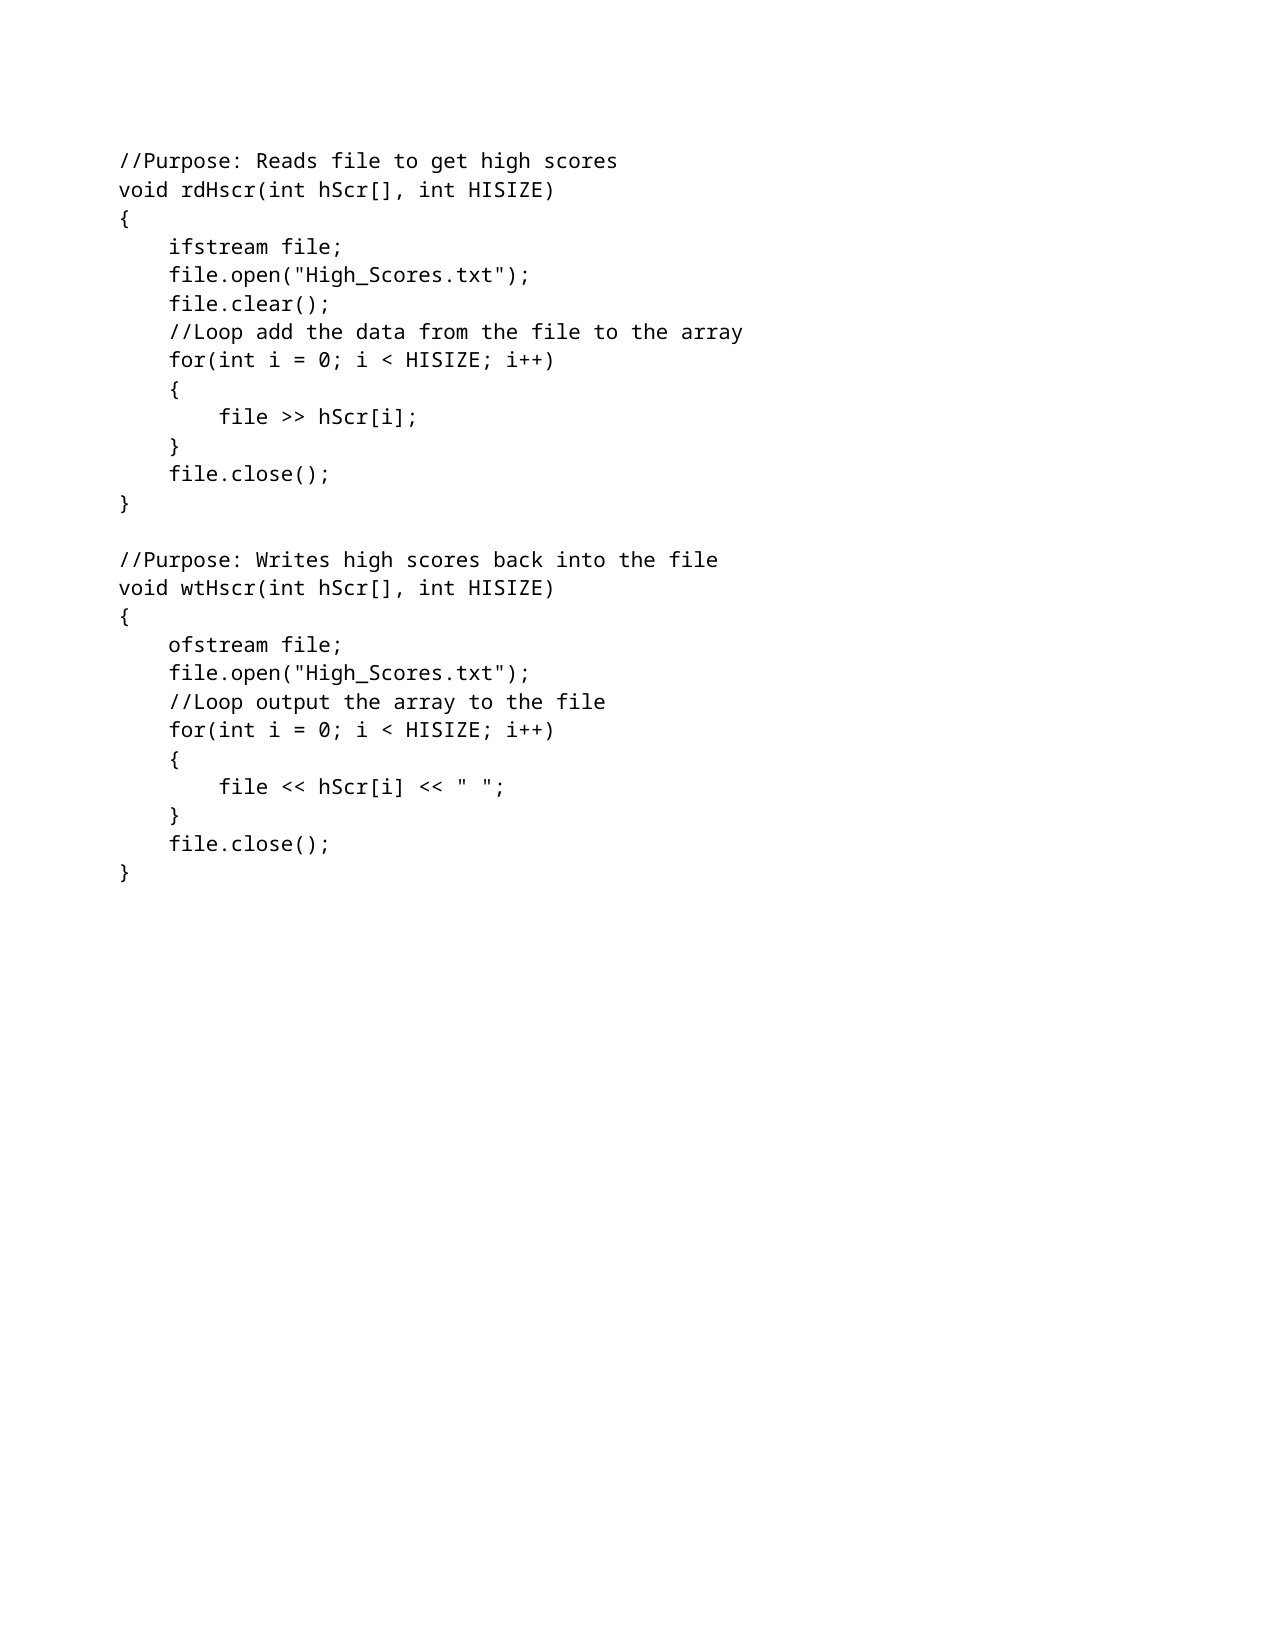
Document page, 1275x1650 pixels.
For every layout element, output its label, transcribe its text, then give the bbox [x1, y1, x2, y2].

text file.close(); [118, 829, 1157, 857]
text file.open("High_Scores.txt"); [118, 260, 1157, 289]
text for(int i = 0; i < HISIZE; i++) [118, 715, 1157, 744]
text file << hScr[i] << " "; [118, 772, 1157, 801]
text file.open("High_Scores.txt"); [118, 658, 1157, 687]
text file >> hScr[i]; [118, 402, 1157, 431]
text void wtHscr(int hScr[], int HISIZE) [118, 573, 1157, 602]
text } [118, 488, 1157, 516]
text void rdHscr(int hScr[], int HISIZE) [118, 175, 1157, 203]
text ifstream file; [118, 232, 1157, 260]
text ofstream file; [118, 630, 1157, 658]
text } [118, 857, 1157, 886]
text { [118, 744, 1157, 772]
text for(int i = 0; i < HISIZE; i++) [118, 346, 1157, 374]
text //Purpose: Reads file to get high scores [118, 147, 1157, 175]
text { [118, 203, 1157, 232]
text //Loop add the data from the file to the array [118, 317, 1157, 346]
text } [118, 431, 1157, 459]
text file.close(); [118, 459, 1157, 488]
text //Loop output the array to the file [118, 687, 1157, 715]
text file.clear(); [118, 289, 1157, 317]
text { [118, 374, 1157, 402]
text } [118, 801, 1157, 829]
text //Purpose: Writes high scores back into the file [118, 545, 1157, 573]
text { [118, 602, 1157, 630]
